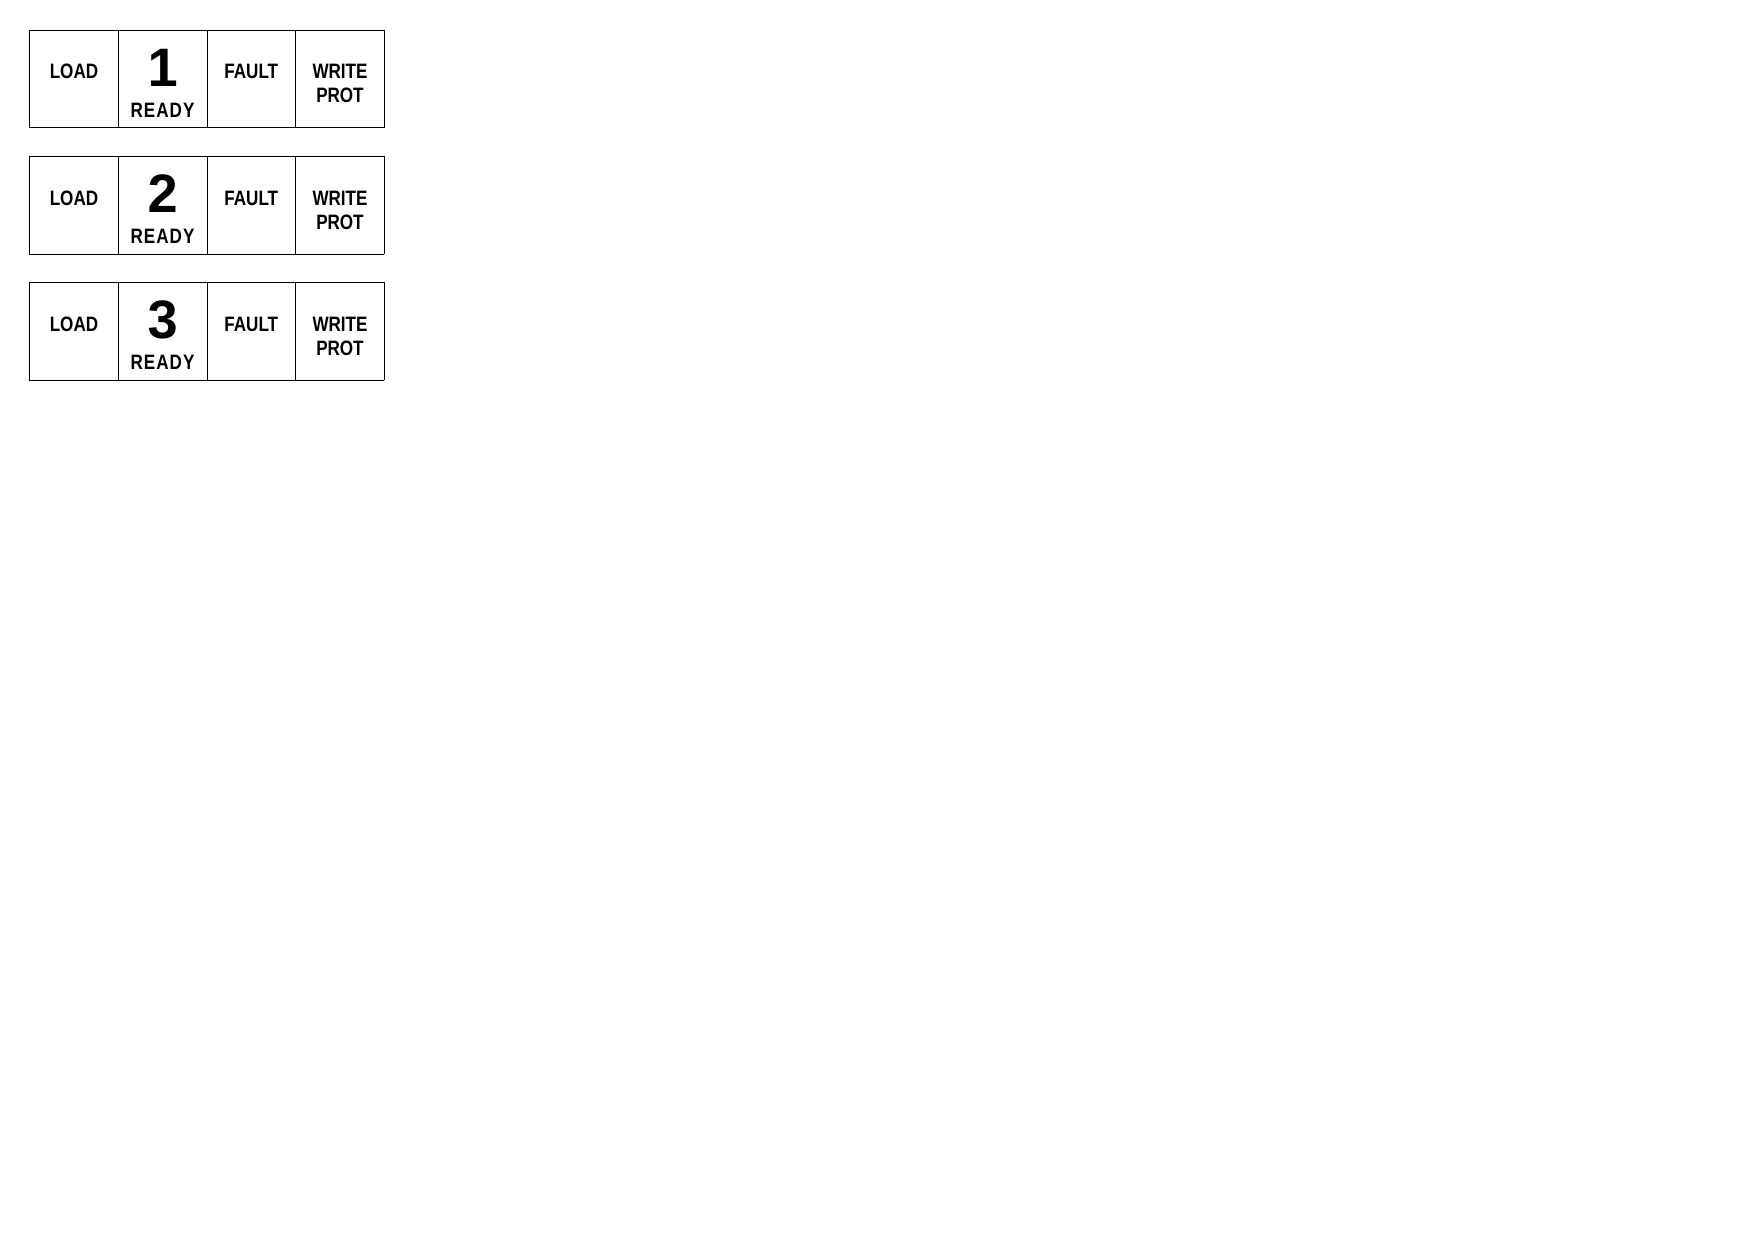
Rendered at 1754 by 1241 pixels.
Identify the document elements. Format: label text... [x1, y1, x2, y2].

table_header FAULT [208, 31, 295, 127]
table_header FAULT [208, 283, 295, 380]
table_header FAULT [208, 157, 295, 254]
table_header 3 READY [119, 283, 207, 380]
table_header 2 READY [119, 157, 207, 254]
table_header WRITE PROT [296, 157, 384, 254]
table_header WRITE PROT [296, 31, 384, 127]
table_header LOAD [30, 283, 118, 380]
table_header LOAD [30, 31, 118, 127]
table_header WRITE PROT [296, 283, 384, 380]
table_header LOAD [30, 157, 118, 254]
table_header 1 READY [119, 31, 207, 127]
